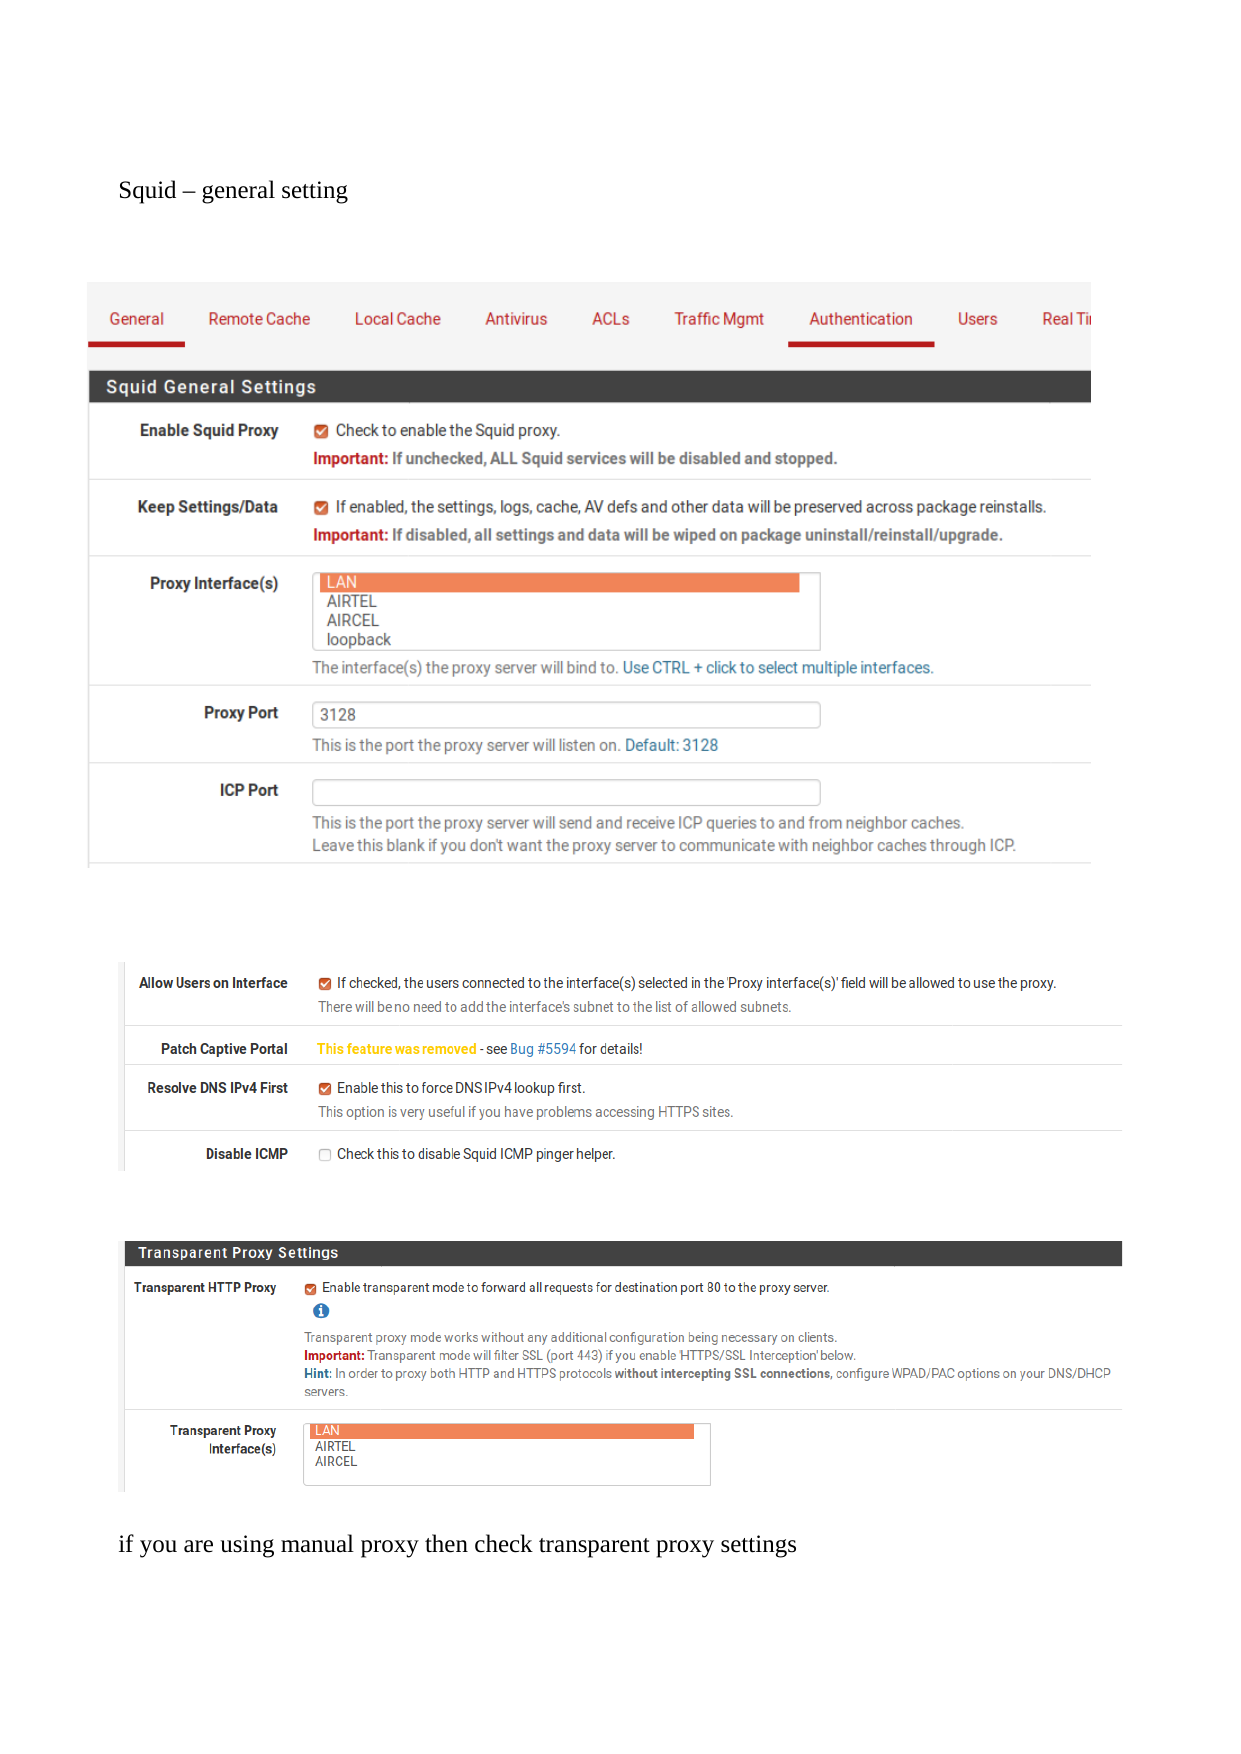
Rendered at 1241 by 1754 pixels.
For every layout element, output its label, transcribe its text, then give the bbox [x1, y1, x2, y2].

picture [118, 962, 1123, 1171]
picture [118, 1241, 1123, 1492]
picture [86, 282, 1091, 868]
text if you are using manual proxy then check transparent proxy settings [118, 1529, 1122, 1557]
text Squid – general setting [118, 176, 1122, 204]
